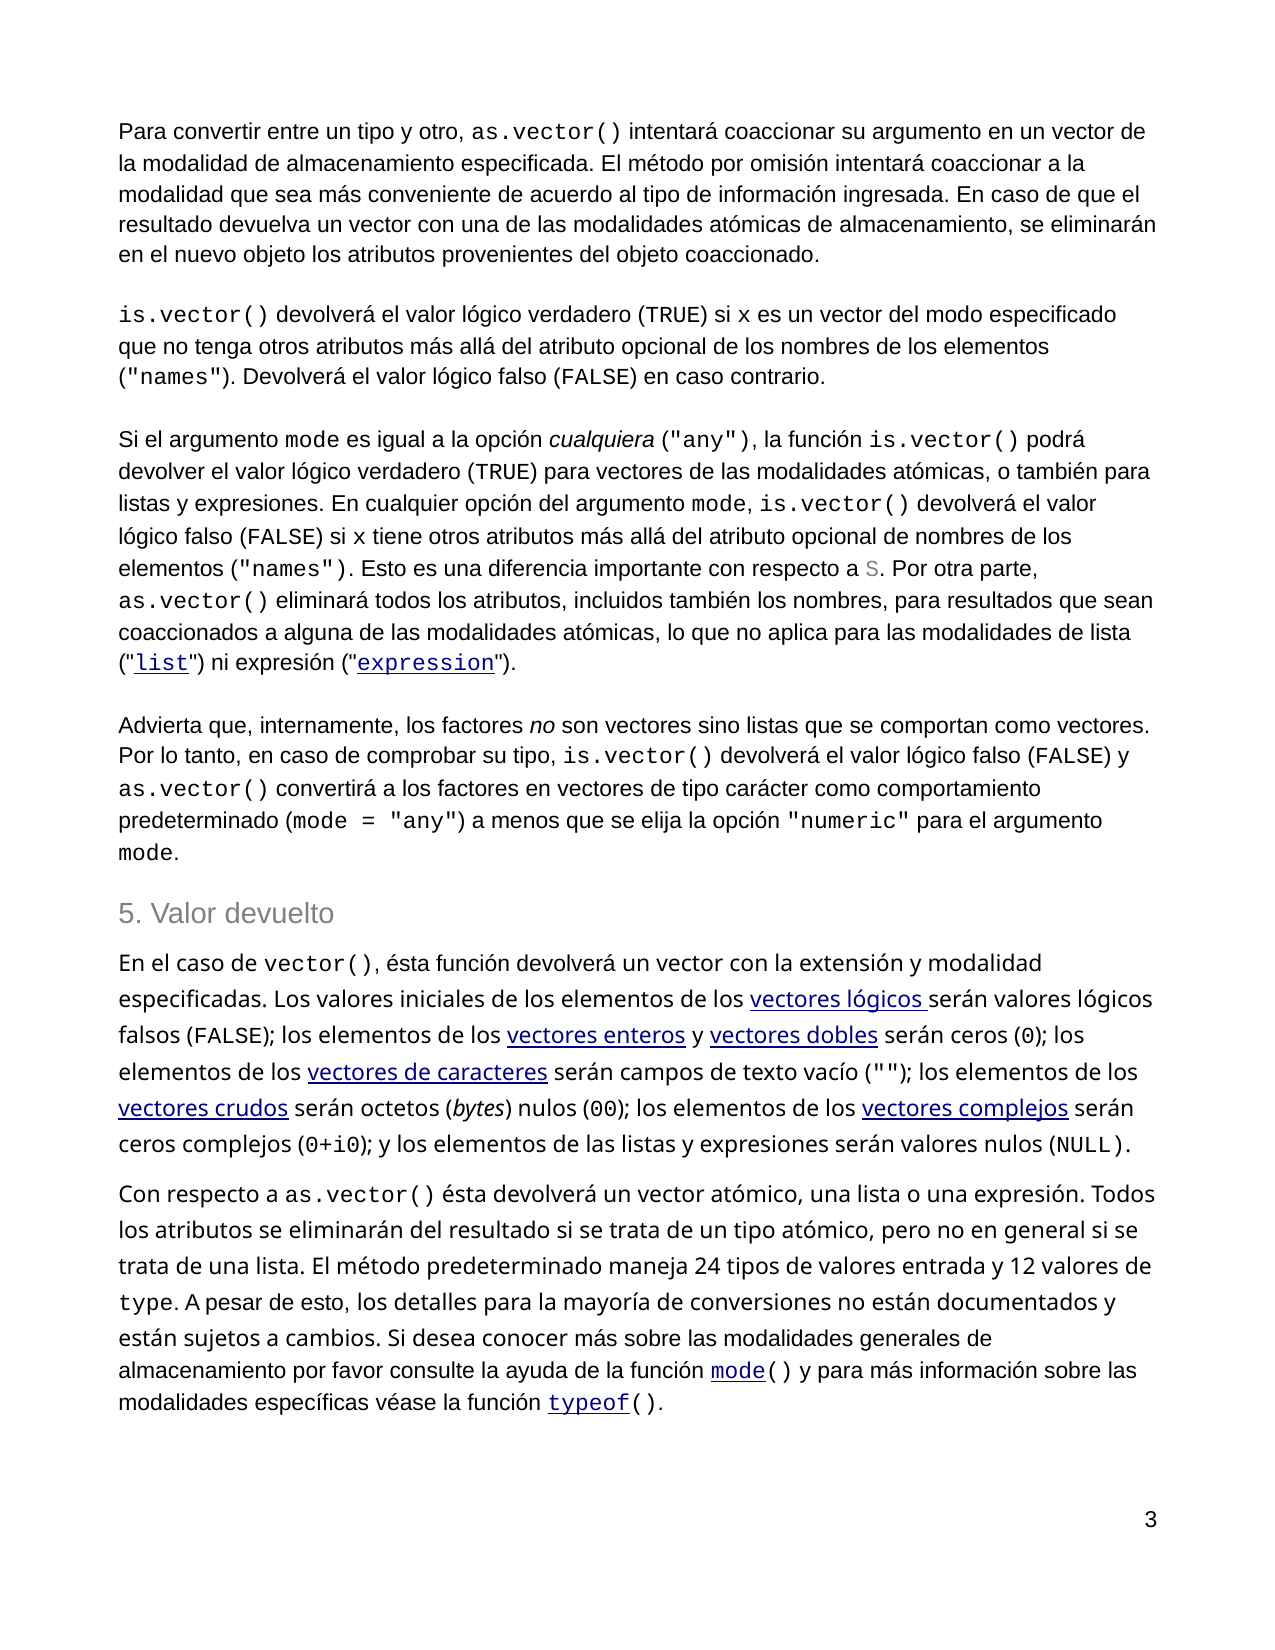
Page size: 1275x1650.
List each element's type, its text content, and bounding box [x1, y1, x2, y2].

text Si el argumento mode es igual a la opción cualquiera ("any"), la función is.vector() podrá devolver el valor lógico verdadero (TRUE) para vectores de las modalidades atómicas, o también para listas y expresiones. En cualquier opción del argumento mode, is.vector() devolverá el valor lógico falso (FALSE) si x tiene otros atributos más allá del atributo opcional de nombres de los elementos ("names"). Esto es una diferencia importante con respecto a S. Por otra parte, as.vector() eliminará todos los atributos, incluidos también los nombres, para resultados que sean coaccionados a alguna de las modalidades atómicas, lo que no aplica para las modalidades de lista ("list") ni expresión ("expression"). [118, 426, 1157, 678]
text is.vector() devolverá el valor lógico verdadero (TRUE) si x es un vector del modo especificado que no tenga otros atributos más allá del atributo opcional de los nombres de los elementos ("names"). Devolverá el valor lógico falso (FALSE) en caso contrario. [118, 301, 1157, 392]
subtitle 5. Valor devuelto [118, 896, 1157, 930]
text En el caso de vector(), ésta función devolverá un vector con la extensión y modalidad especificadas. Los valores iniciales de los elementos de los vectores lógicos serán valores lógicos falsos (FALSE); los elementos de los vectores enteros y vectores dobles serán ceros (0); los elementos de los vectores de caracteres serán campos de texto vacío (""); los elementos de los vectores crudos serán octetos (bytes) nulos (00); los elementos de los vectores complejos serán ceros complejos (0+i0); y los elementos de las listas y expresiones serán valores nulos (NULL). [118, 947, 1157, 1159]
text Advierta que, internamente, los factores no son vectores sino listas que se comportan como vectores. Por lo tanto, en caso de comprobar su tipo, is.vector() devolverá el valor lógico falso (FALSE) y as.vector() convertirá a los factores en vectores de tipo carácter como comportamiento predeterminado (mode = "any") a menos que se elija la opción "numeric" para el argumento mode. [118, 712, 1157, 867]
text Con respecto a as.vector() ésta devolverá un vector atómico, una lista o una expresión. Todos los atributos se eliminarán del resultado si se trata de un tipo atómico, pero no en general si se trata de una lista. El método predeterminado maneja 24 tipos de valores entrada y 12 valores de type. A pesar de esto, los detalles para la mayoría de conversiones no están documentados y están sujetos a cambios. Si desea conocer más sobre las modalidades generales de almacenamiento por favor consulte la ayuda de la función mode() y para más información sobre las modalidades específicas véase la función typeof(). [118, 1178, 1157, 1418]
text Para convertir entre un tipo y otro, as.vector() intentará coaccionar su argumento en un vector de la modalidad de almacenamiento especificada. El método por omisión intentará coaccionar a la modalidad que sea más conveniente de acuerdo al tipo de información ingresada. En caso de que el resultado devuelva un vector con una de las modalidades atómicas de almacenamiento, se eliminarán en el nuevo objeto los atributos provenientes del objeto coaccionado. [118, 118, 1157, 267]
